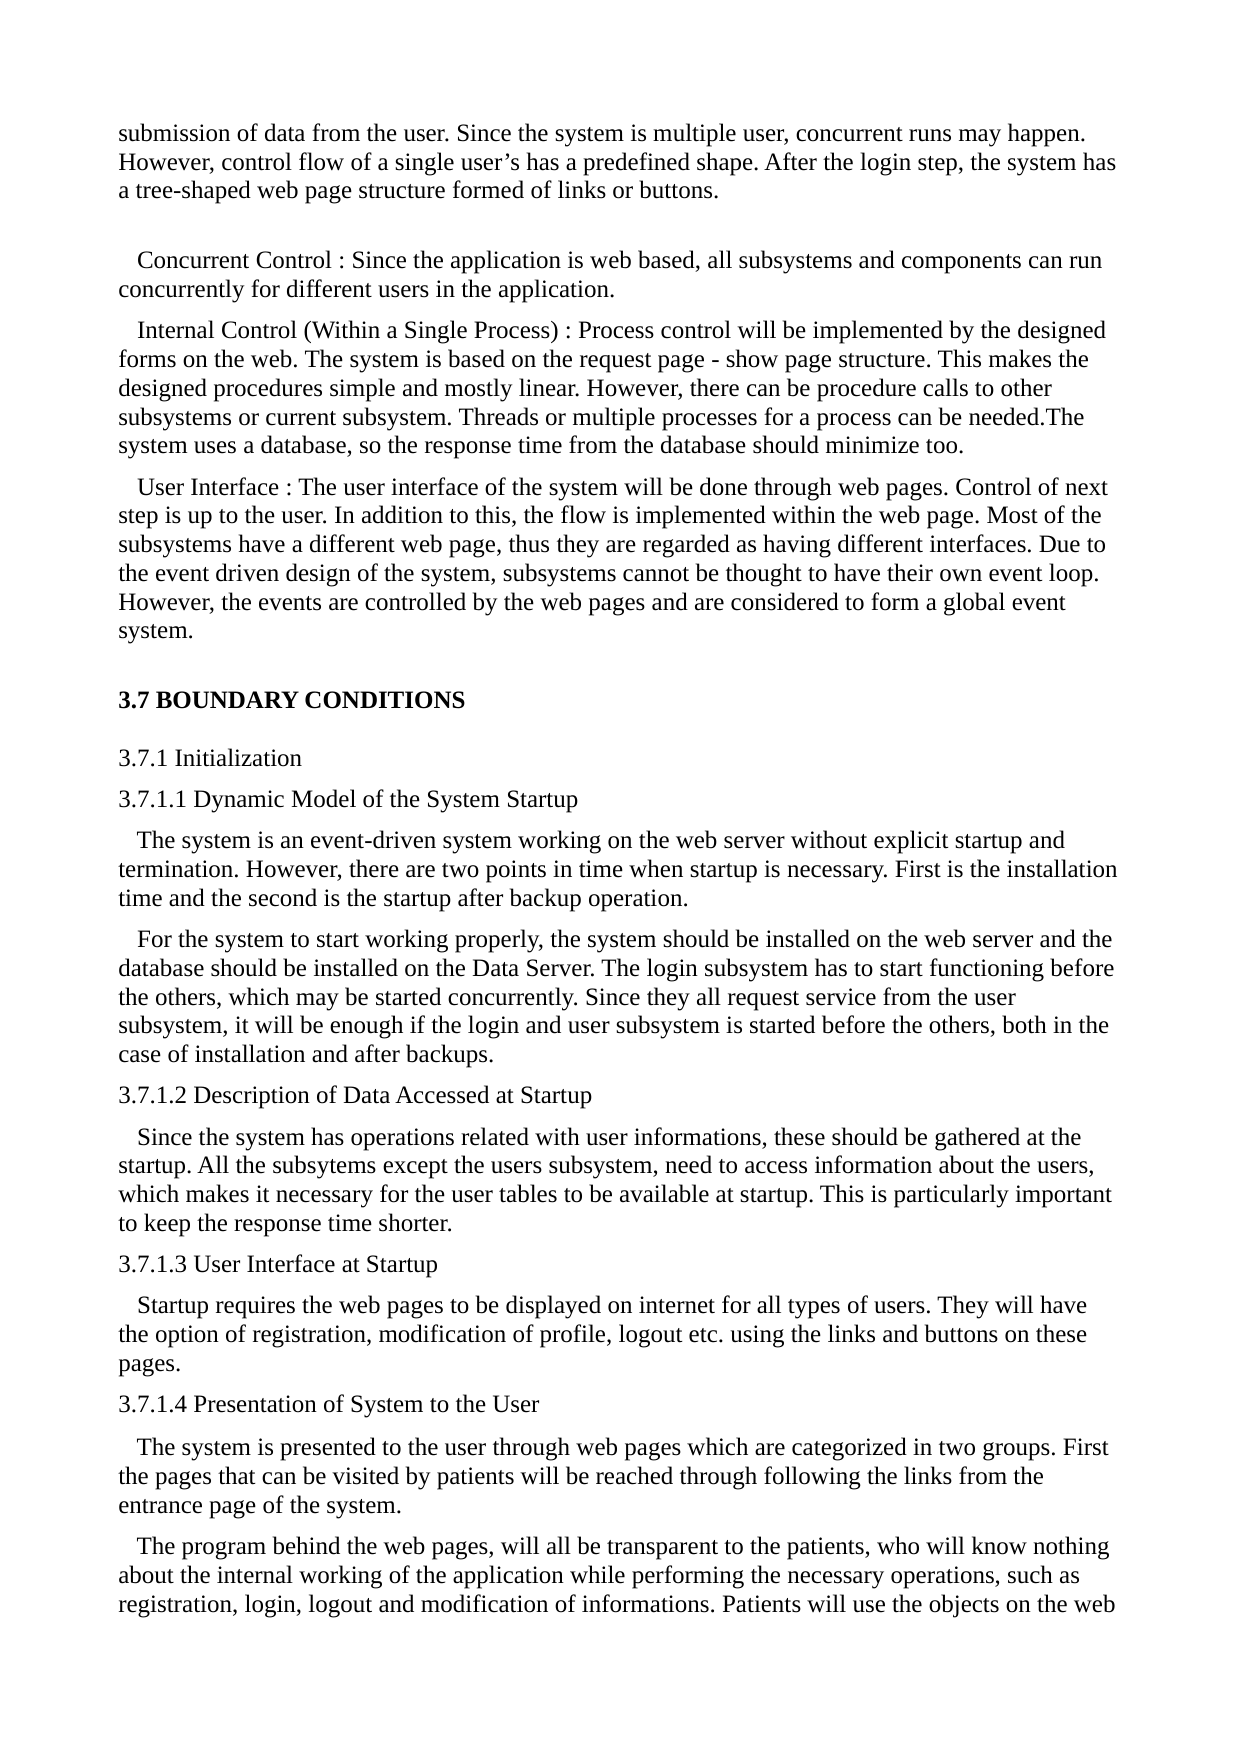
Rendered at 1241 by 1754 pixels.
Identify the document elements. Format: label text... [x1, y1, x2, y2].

text Startup requires the web pages to be displayed on internet for all types of users. They will have the option of registration, modification of profile, logout etc. using the links and buttons on these pages. [118, 1291, 1122, 1377]
list 3.7.1 Initialization [118, 743, 1122, 772]
text submission of data from the user. Since the system is multiple user, concurrent runs may happen. However, control flow of a single user’s has a predefined shape. After the login step, the system has a tree-shaped web page structure formed of links or buttons. [118, 118, 1122, 204]
text 3.7 BOUNDARY CONDITIONS [118, 686, 1122, 714]
text User Interface : The user interface of the system will be done through web pages. Control of next step is up to the user. In addition to this, the flow is implemented within the web page. Most of the subsystems have a different web page, thus they are regarded as having different interfaces. Due to the event driven design of the system, subsystems cannot be thought to have their own event loop. However, the events are controlled by the web pages and are considered to form a global event system. [118, 472, 1122, 644]
text The program behind the web pages, will all be transparent to the patients, who will know nothing about the internal working of the application while performing the necessary operations, such as registration, login, logout and modification of informations. Patients will use the objects on the web [118, 1531, 1122, 1617]
text 3.7.1.3 User Interface at Startup [118, 1249, 1122, 1278]
text Concurrent Control : Since the application is web based, all subsystems and components can run concurrently for different users in the application. [118, 246, 1122, 303]
text 3.7.1.2 Description of Data Accessed at Startup [118, 1081, 1122, 1109]
text The system is an event-driven system working on the web server without explicit startup and termination. However, there are two points in time when startup is necessary. First is the installation time and the second is the startup after backup operation. [118, 826, 1122, 912]
text Since the system has operations related with user informations, these should be gathered at the startup. All the subsytems except the users subsystem, need to access information about the users, which makes it necessary for the user tables to be available at startup. This is particularly important to keep the response time shorter. [118, 1122, 1122, 1237]
text 3.7.1.4 Presentation of System to the User [118, 1389, 1122, 1418]
text For the system to start working properly, the system should be installed on the web server and the database should be installed on the Data Server. The login subsystem has to start functioning before the others, which may be started concurrently. Since they all request service from the user subsystem, it will be enough if the login and user subsystem is started before the others, both in the case of installation and after backups. [118, 924, 1122, 1068]
text 3.7.1.1 Dynamic Model of the System Startup [118, 784, 1122, 813]
text Internal Control (Within a Single Process) : Process control will be implemented by the designed forms on the web. The system is based on the request page - show page structure. This makes the designed procedures simple and mostly linear. However, there can be procedure calls to other subsystems or current subsystem. Threads or multiple processes for a process can be needed.The system uses a database, so the response time from the database should minimize too. [118, 316, 1122, 459]
text The system is presented to the user through web pages which are categorized in two groups. First the pages that can be visited by patients will be reached through following the links from the entrance page of the system. [118, 1432, 1122, 1519]
